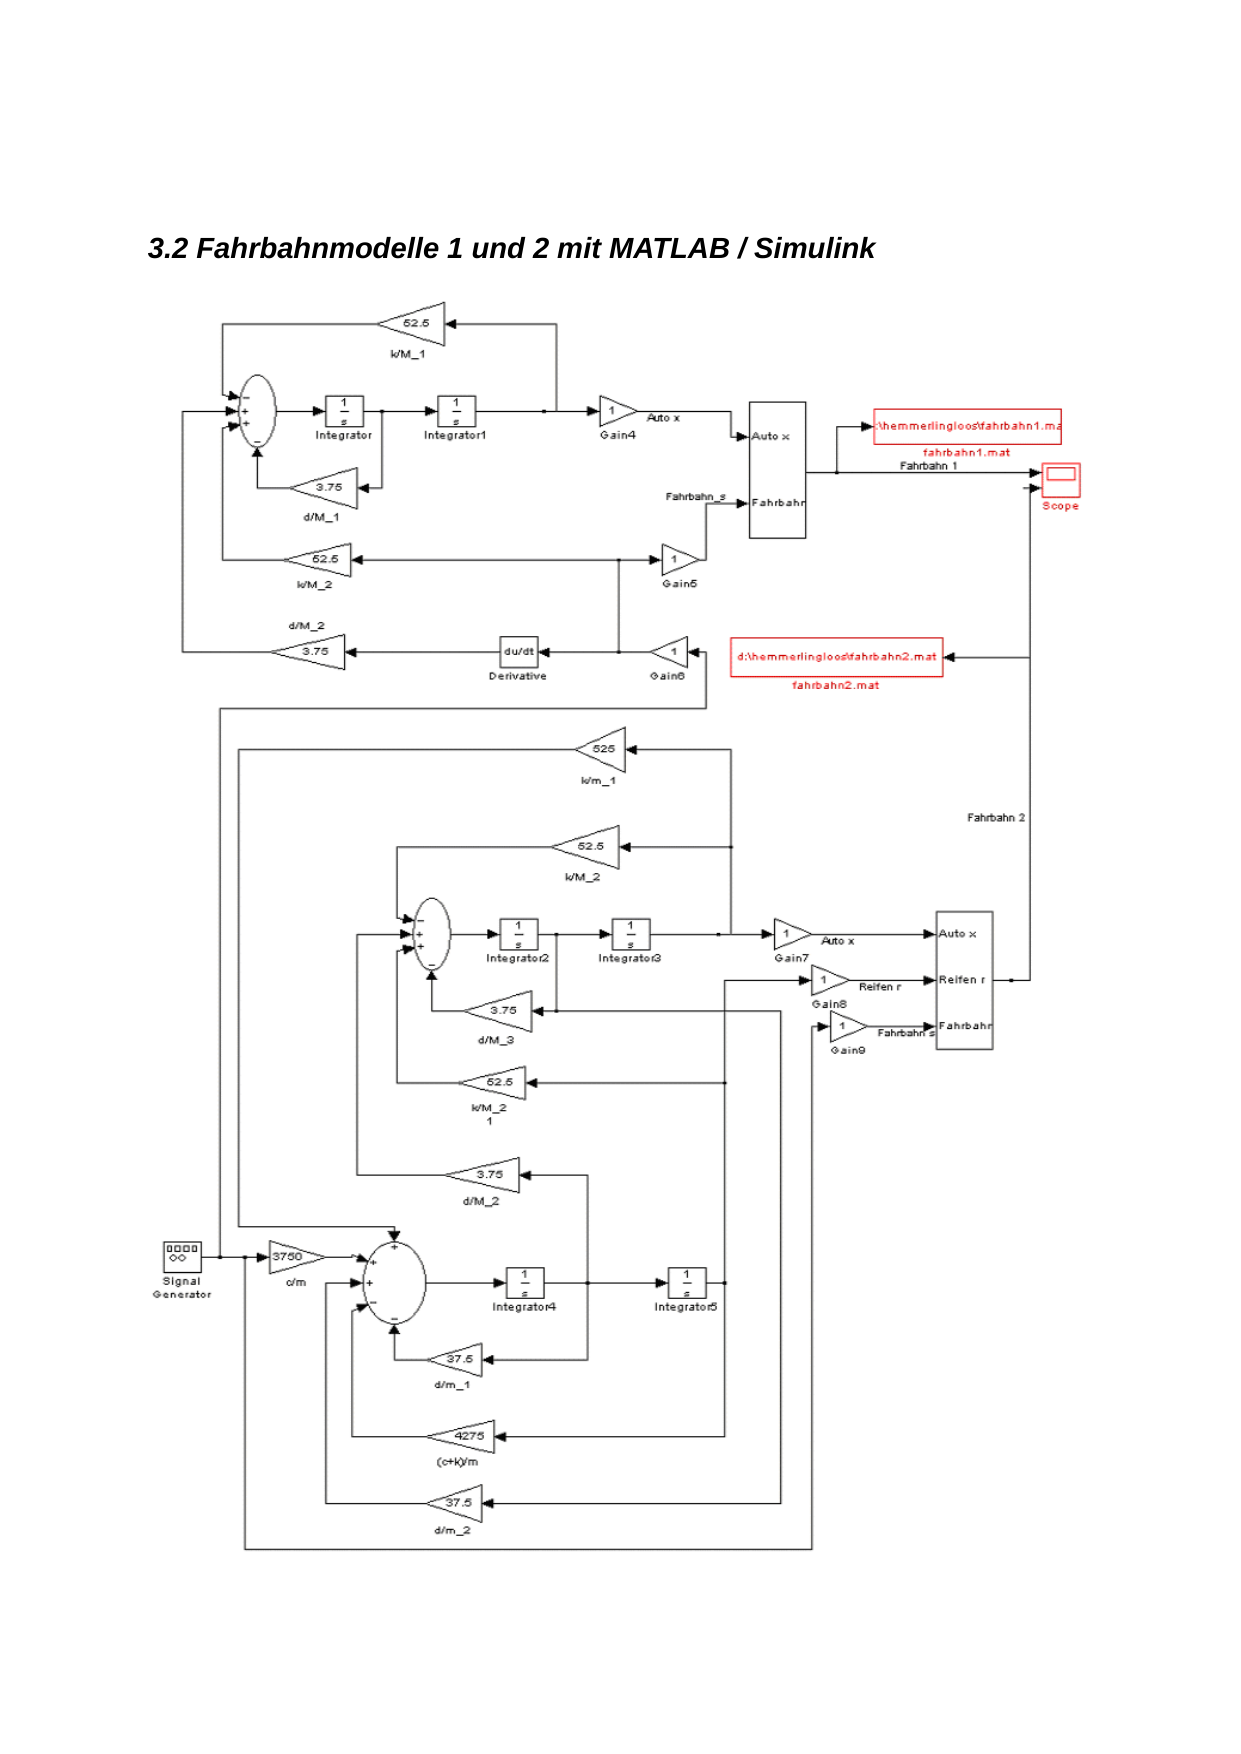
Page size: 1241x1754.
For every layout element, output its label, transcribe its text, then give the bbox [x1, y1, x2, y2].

subtitle 3.2 Fahrbahnmodelle 1 und 2 mit MATLAB / Simulink [148, 231, 1093, 265]
picture [147, 289, 1093, 1577]
